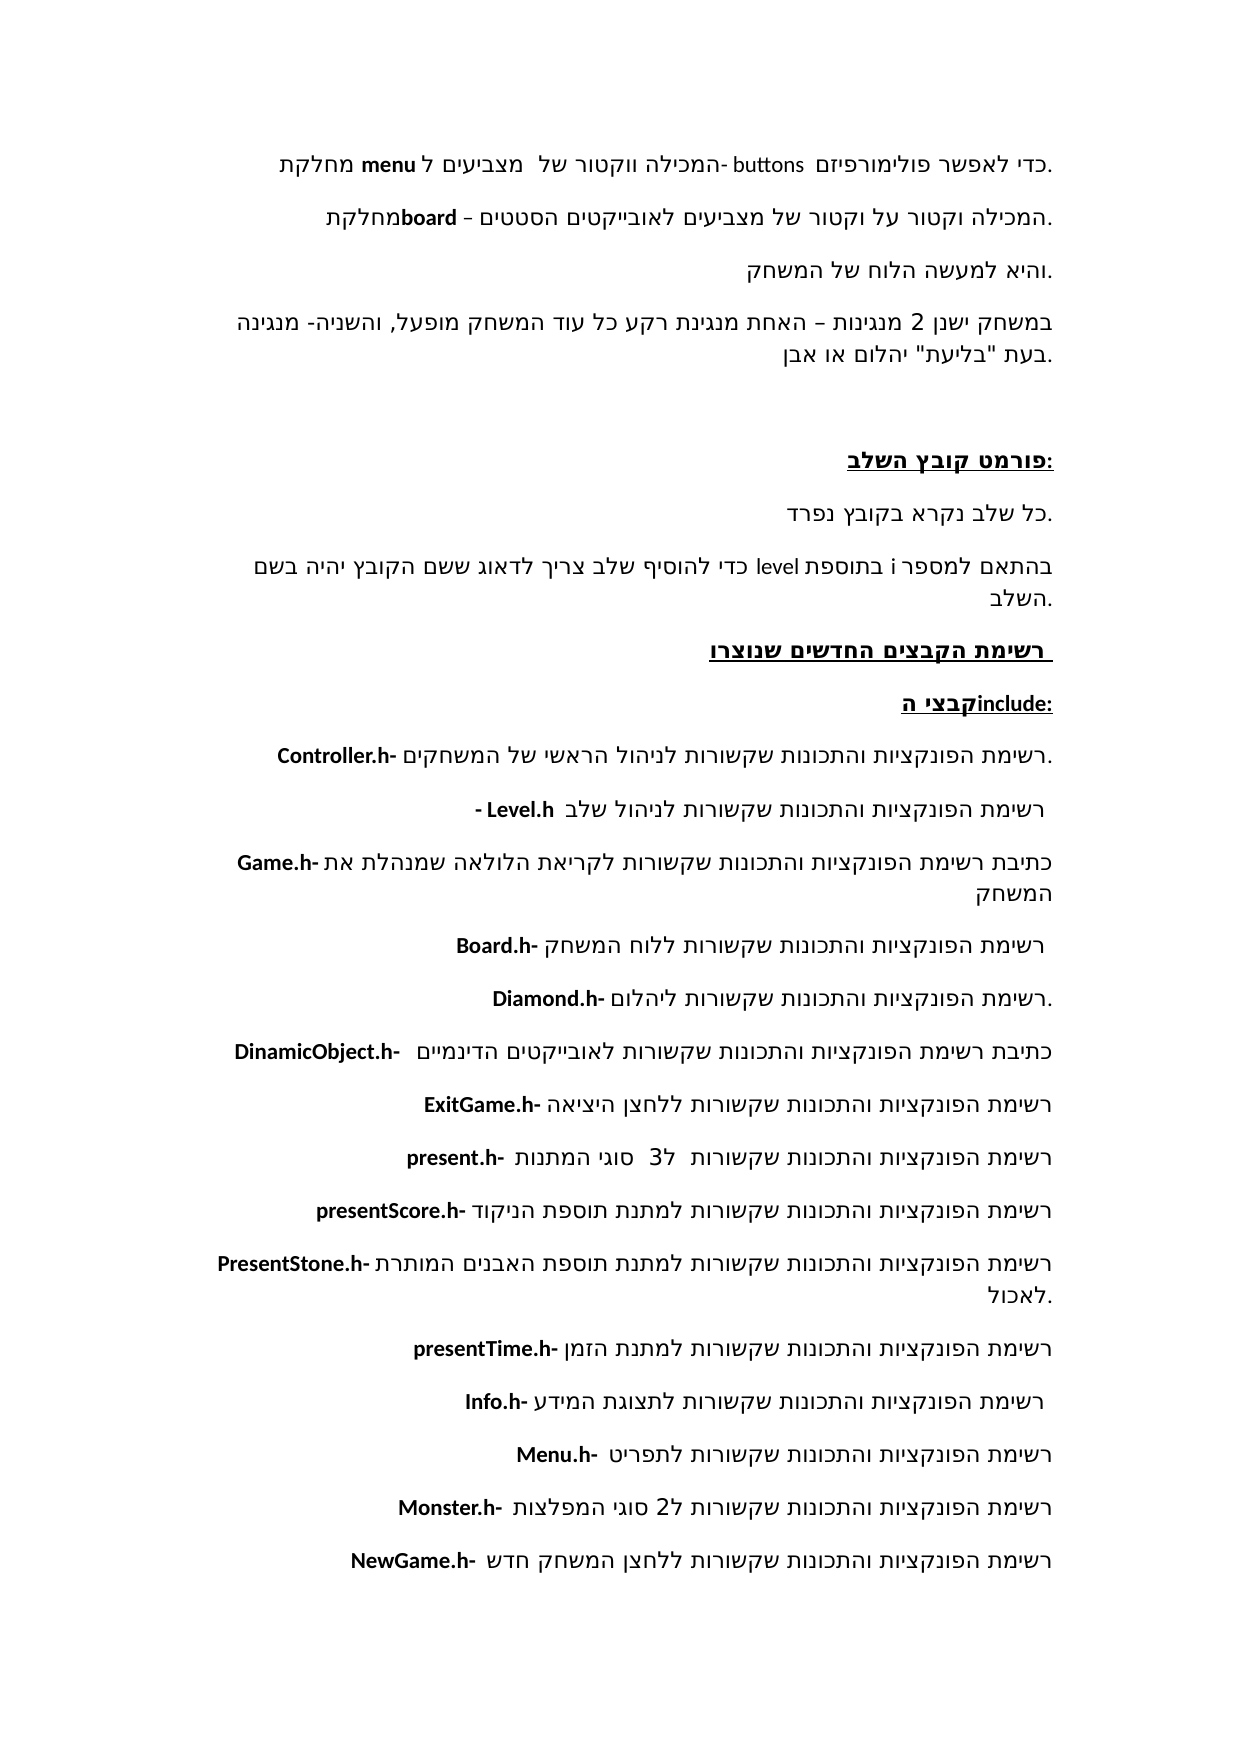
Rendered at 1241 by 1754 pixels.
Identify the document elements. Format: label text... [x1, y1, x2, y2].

text פורמט קובץ השלב: [187, 446, 1053, 474]
text Board.h- רשימת הפונקציות והתכונות שקשורות ללוח המשחק [187, 931, 1053, 959]
text - Level.h רשימת הפונקציות והתכונות שקשורות לניהול שלב [187, 795, 1053, 823]
text PresentStone.h- רשימת הפונקציות והתכונות שקשורות למתנת תוספת האבנים המותרת לאכול. [187, 1249, 1053, 1309]
text והיא למעשה הלוח של המשחק. [187, 256, 1053, 284]
text Game.h- כתיבת רשימת הפונקציות והתכונות שקשורות לקריאת הלולאה שמנהלת את המשחק [187, 848, 1053, 906]
text Controller.h- רשימת הפונקציות והתכונות שקשורות לניהול הראשי של המשחקים. [187, 742, 1053, 770]
text רשימת הקבצים החדשים שנוצרו [187, 637, 1053, 664]
text presentTime.h- רשימת הפונקציות והתכונות שקשורות למתנת הזמן [187, 1334, 1053, 1362]
text מחלקת menu המכילה ווקטור של מצביעים ל- buttons כדי לאפשר פולימורפיזם. [187, 150, 1053, 178]
text Info.h- רשימת הפונקציות והתכונות שקשורות לתצוגת המידע [187, 1387, 1053, 1416]
text כל שלב נקרא בקובץ נפרד. [187, 499, 1053, 527]
text present.h- רשימת הפונקציות והתכונות שקשורות ל3 סוגי המתנות [187, 1143, 1053, 1171]
text כדי להוסיף שלב צריך לדאוג ששם הקובץ יהיה בשם level בתוספת i בהתאם למספר השלב. [187, 552, 1053, 612]
text DinamicObject.h- כתיבת רשימת הפונקציות והתכונות שקשורות לאובייקטים הדינמיים [187, 1037, 1053, 1065]
text ExitGame.h- רשימת הפונקציות והתכונות שקשורות ללחצן היציאה [187, 1090, 1053, 1118]
text במשחק ישנן 2 מנגינות – האחת מנגינת רקע כל עוד המשחק מופעל, והשניה- מנגינה בעת "בליעת" יהלום או אבן. [187, 309, 1053, 368]
text מחלקתboard – המכילה וקטור על וקטור של מצביעים לאובייקטים הסטטים. [187, 203, 1053, 231]
text NewGame.h- רשימת הפונקציות והתכונות שקשורות ללחצן המשחק חדש [187, 1547, 1053, 1574]
text קבצי הinclude: [187, 689, 1053, 717]
text Menu.h- רשימת הפונקציות והתכונות שקשורות לתפריט [187, 1441, 1053, 1468]
text Monster.h- רשימת הפונקציות והתכונות שקשורות ל2 סוגי המפלצות [187, 1493, 1053, 1522]
text Diamond.h- רשימת הפונקציות והתכונות שקשורות ליהלום. [187, 984, 1053, 1012]
text presentScore.h- רשימת הפונקציות והתכונות שקשורות למתנת תוספת הניקוד [187, 1196, 1053, 1224]
